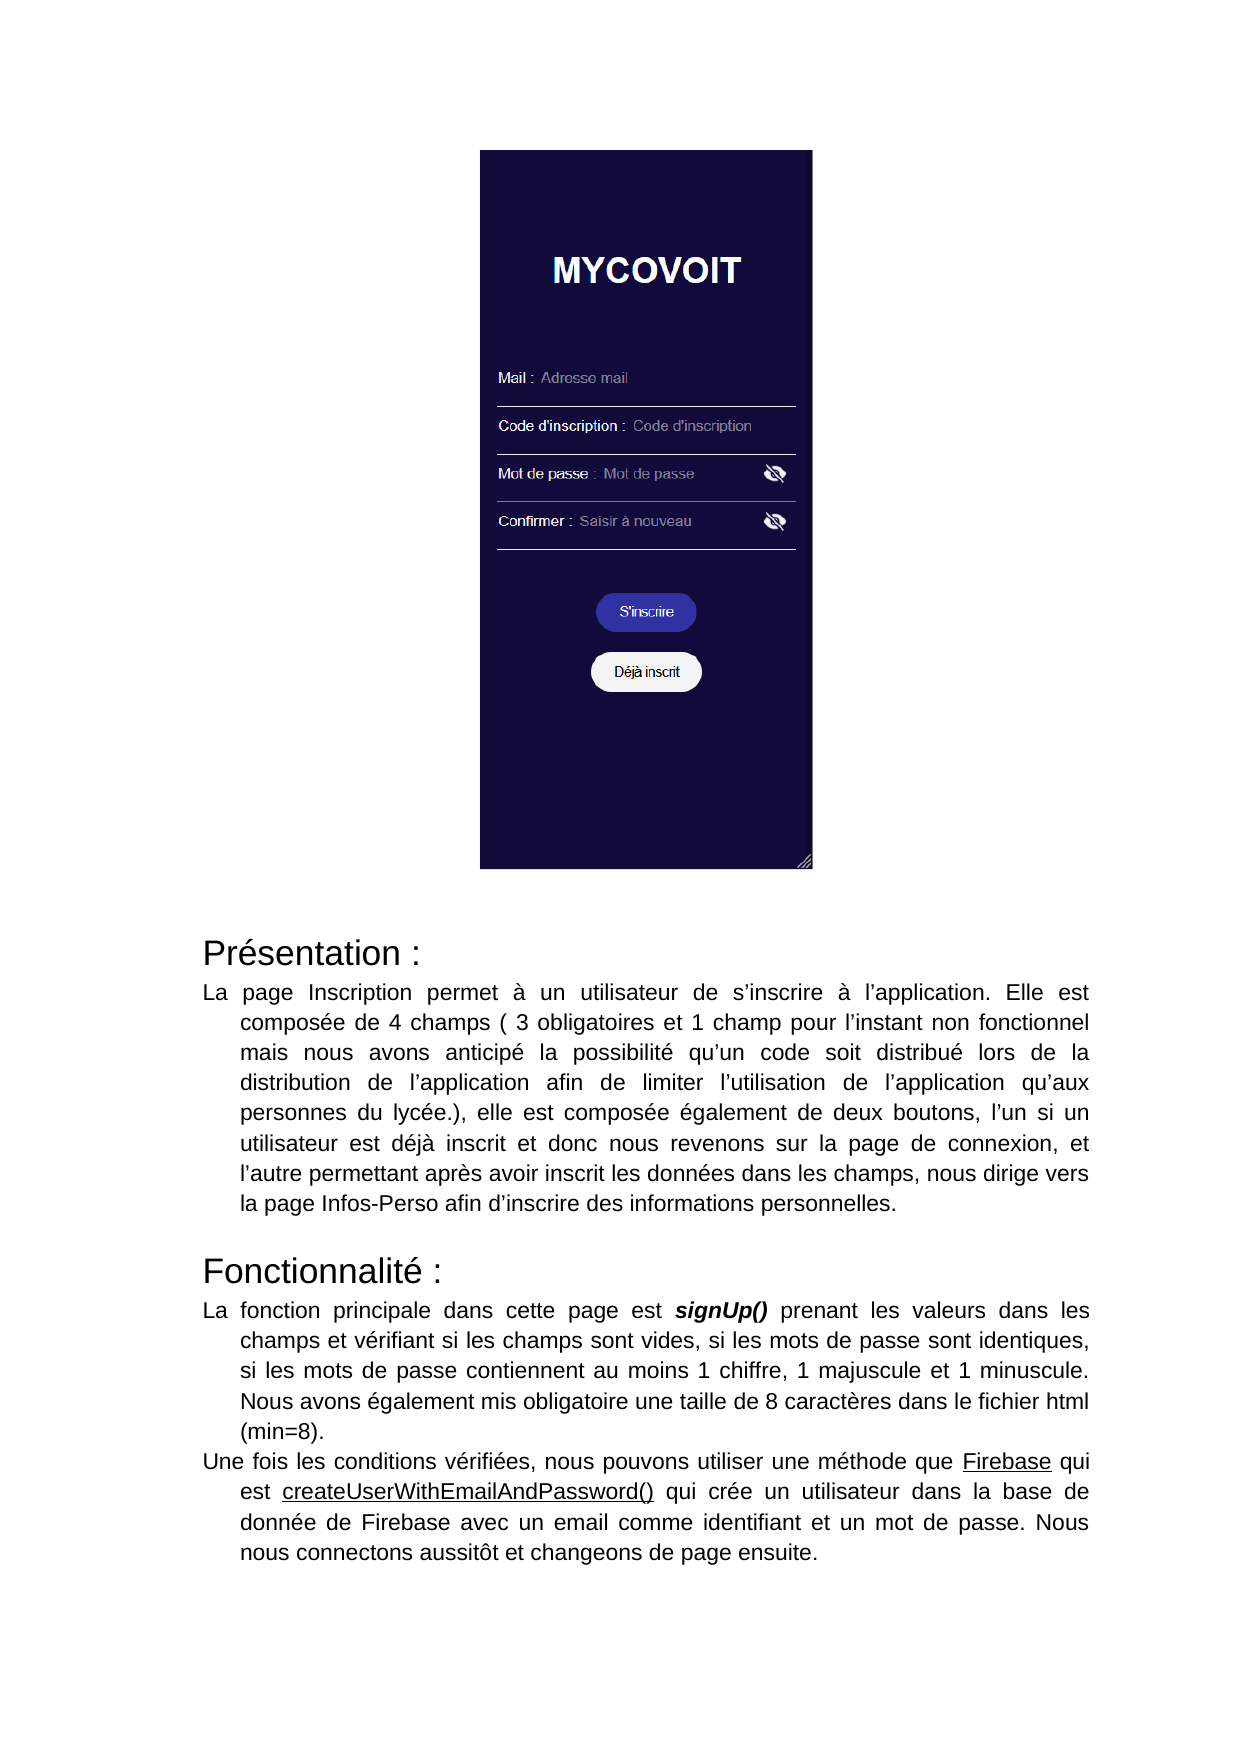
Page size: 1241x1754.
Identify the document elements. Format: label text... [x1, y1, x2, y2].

text La fonction principale dans cette page est signUp() prenant les valeurs dans les champs et vérifiant si les champs sont vides, si les mots de passe sont identiques, si les mots de passe contiennent au moins 1 chiffre, 1 majuscule et 1 minuscule. Nous avons également mis obligatoire une taille de 8 caractères dans le fichier html (min=8). [202, 1297, 1090, 1444]
picture [479, 150, 813, 870]
text La page Inscription permet à un utilisateur de s’inscrire à l’application. Elle est composée de 4 champs ( 3 obligatoires et 1 champ pour l’instant non fonctionnel mais nous avons anticipé la possibilité qu’un code soit distribué lors de la distribution de l’application afin de limiter l’utilisation de l’application qu’aux personnes du lycée.), elle est composée également de deux boutons, l’un si un utilisateur est déjà inscrit et donc nous revenons sur la page de connexion, et l’autre permettant après avoir inscrit les données dans les champs, nous dirige vers la page Infos-Perso afin d’inscrire des informations personnelles. [202, 978, 1090, 1216]
text Fonctionnalité : [202, 1250, 1090, 1291]
text Présentation : [202, 932, 1090, 972]
text Une fois les conditions vérifiées, nous pouvons utiliser une méthode que Firebase qui est createUserWithEmailAndPassword() qui crée un utilisateur dans la base de donnée de Firebase avec un email comme identifiant et un mot de passe. Nous nous connectons aussitôt et changeons de page ensuite. [202, 1448, 1090, 1565]
